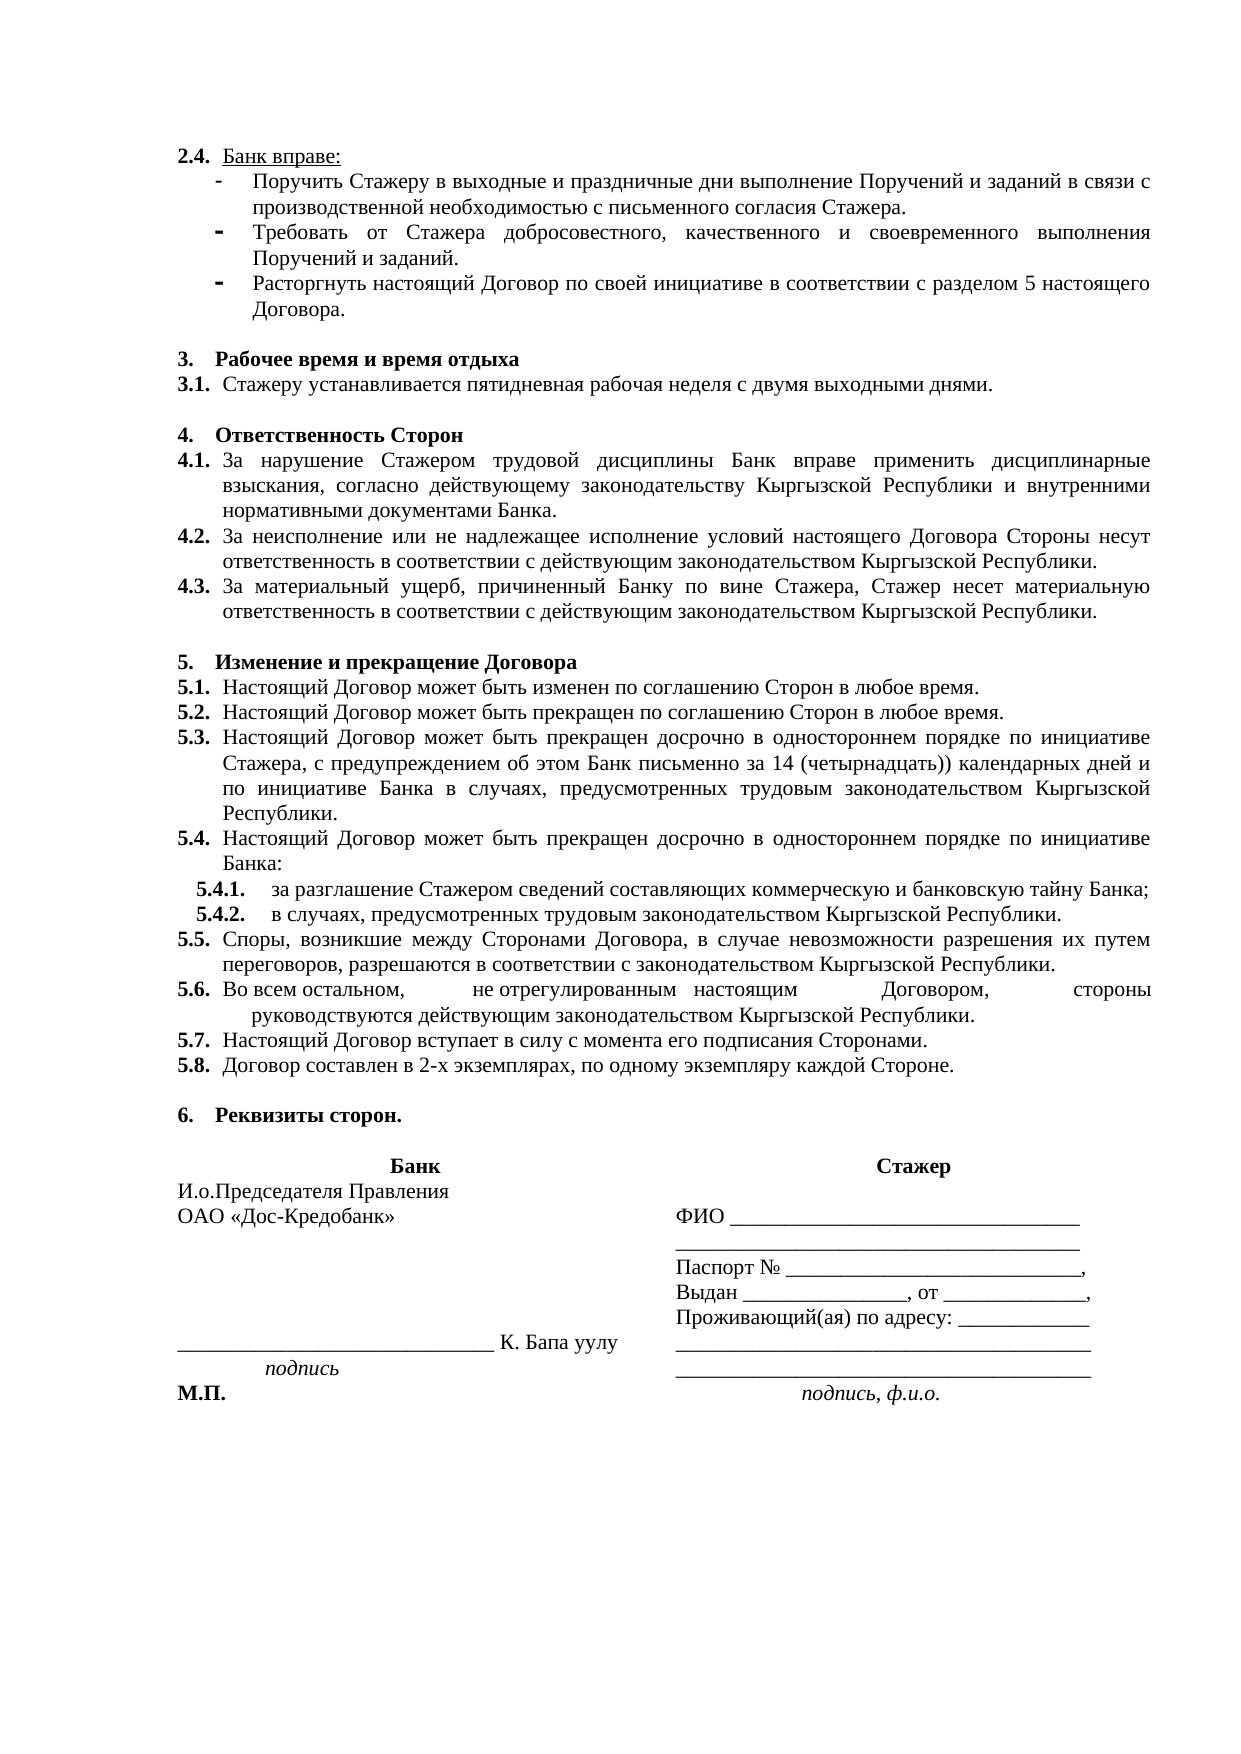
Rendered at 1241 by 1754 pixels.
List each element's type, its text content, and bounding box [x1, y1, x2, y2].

list Расторгнуть настоящий Договор по своей инициативе в соответствии с разделом 5 настоящего Договора. [215, 270, 1152, 321]
list Договор составлен в 2-х экземплярах, по одному экземпляру каждой Стороне. [177, 1052, 1152, 1077]
list Реквизиты сторон. [177, 1102, 1152, 1128]
list Споры, возникшие между Сторонами Договора, в случае невозможности разрешения их путем переговоров, разрешаются в соответствии с законодательством Кыргызской Республики. [177, 926, 1152, 976]
list Банк вправе: [177, 143, 1152, 168]
list 3а материальный ущерб, причиненный Банку по вине Стажера, Стажер несет материальную ответственность в соответствии с действующим законодательством Кыргызской Республики. [177, 573, 1152, 623]
list Настоящий Договор может быть прекращен досрочно в одностороннем порядке по инициативе Банка: [177, 825, 1152, 876]
list 3а нарушение Стажером трудовой дисциплины Банк вправе применить дисциплинарные взыскания, согласно действующему законодательству Кыргызской Республики и внутренними нормативными документами Банка. [177, 447, 1152, 523]
list Во всем остальном, не отрегулированным настоящим Договором, стороны руководствуются действующим законодательством Кыргызской Республики. [177, 976, 1152, 1027]
list Требовать от Стажера добросовестного, качественного и своевременного выполнения Поручений и заданий. [215, 219, 1152, 270]
list Рабочее время и время отдыха [177, 346, 1152, 371]
table_header Банк И.о.Председателя Правления ОАО «Дос-Кредобанк» _____________________________ К. Бапа уулу подпись М.П. [166, 1153, 664, 1430]
list 3а неисполнение или не надлежащее исполнение условий настоящего Договора Стороны несут ответственность в соответствии с действующим законодательством Кыргызской Республики. [177, 523, 1152, 573]
list Настоящий Договор вступает в силу с момента его подписания Сторонами. [177, 1027, 1152, 1052]
list Настоящий Договор может быть прекращен досрочно в одностороннем порядке по инициативе Стажера, с предупреждением об этом Банк письменно за 14 (четырнадцать)) календарных дней и по инициативе Банка в случаях, предусмотренных трудовым законодательством Кыргызской Республики. [177, 724, 1152, 825]
list Ответственность Сторон [177, 422, 1152, 447]
list в случаях, предусмотренных трудовым законодательством Кыргызской Республики. [196, 901, 1152, 926]
list Настоящий Договор может быть прекращен по соглашению Сторон в любое время. [177, 699, 1152, 724]
list Поручить Стажеру в выходные и праздничные дни выполнение Поручений и заданий в связи с производственной необходимостью с письменного согласия Стажера. [215, 168, 1152, 219]
list Изменение и прекращение Договора [177, 649, 1152, 674]
list Настоящий Договор может быть изменен по соглашению Сторон в любое время. [177, 674, 1152, 699]
list за разглашение Стажером сведений составляющих коммерческую и банковскую тайну Банка; [196, 876, 1152, 901]
list Стажеру устанавливается пятидневная рабочая неделя с двумя выходными днями. [177, 371, 1152, 397]
table_header Стажер ФИО ________________________________ _____________________________________ Паспорт № ___________________________, Выдан _______________, от _____________, Проживающий(ая) по адресу: ____________ ______________________________________ ______________________________________ подпись, ф.и.о. [664, 1153, 1163, 1430]
